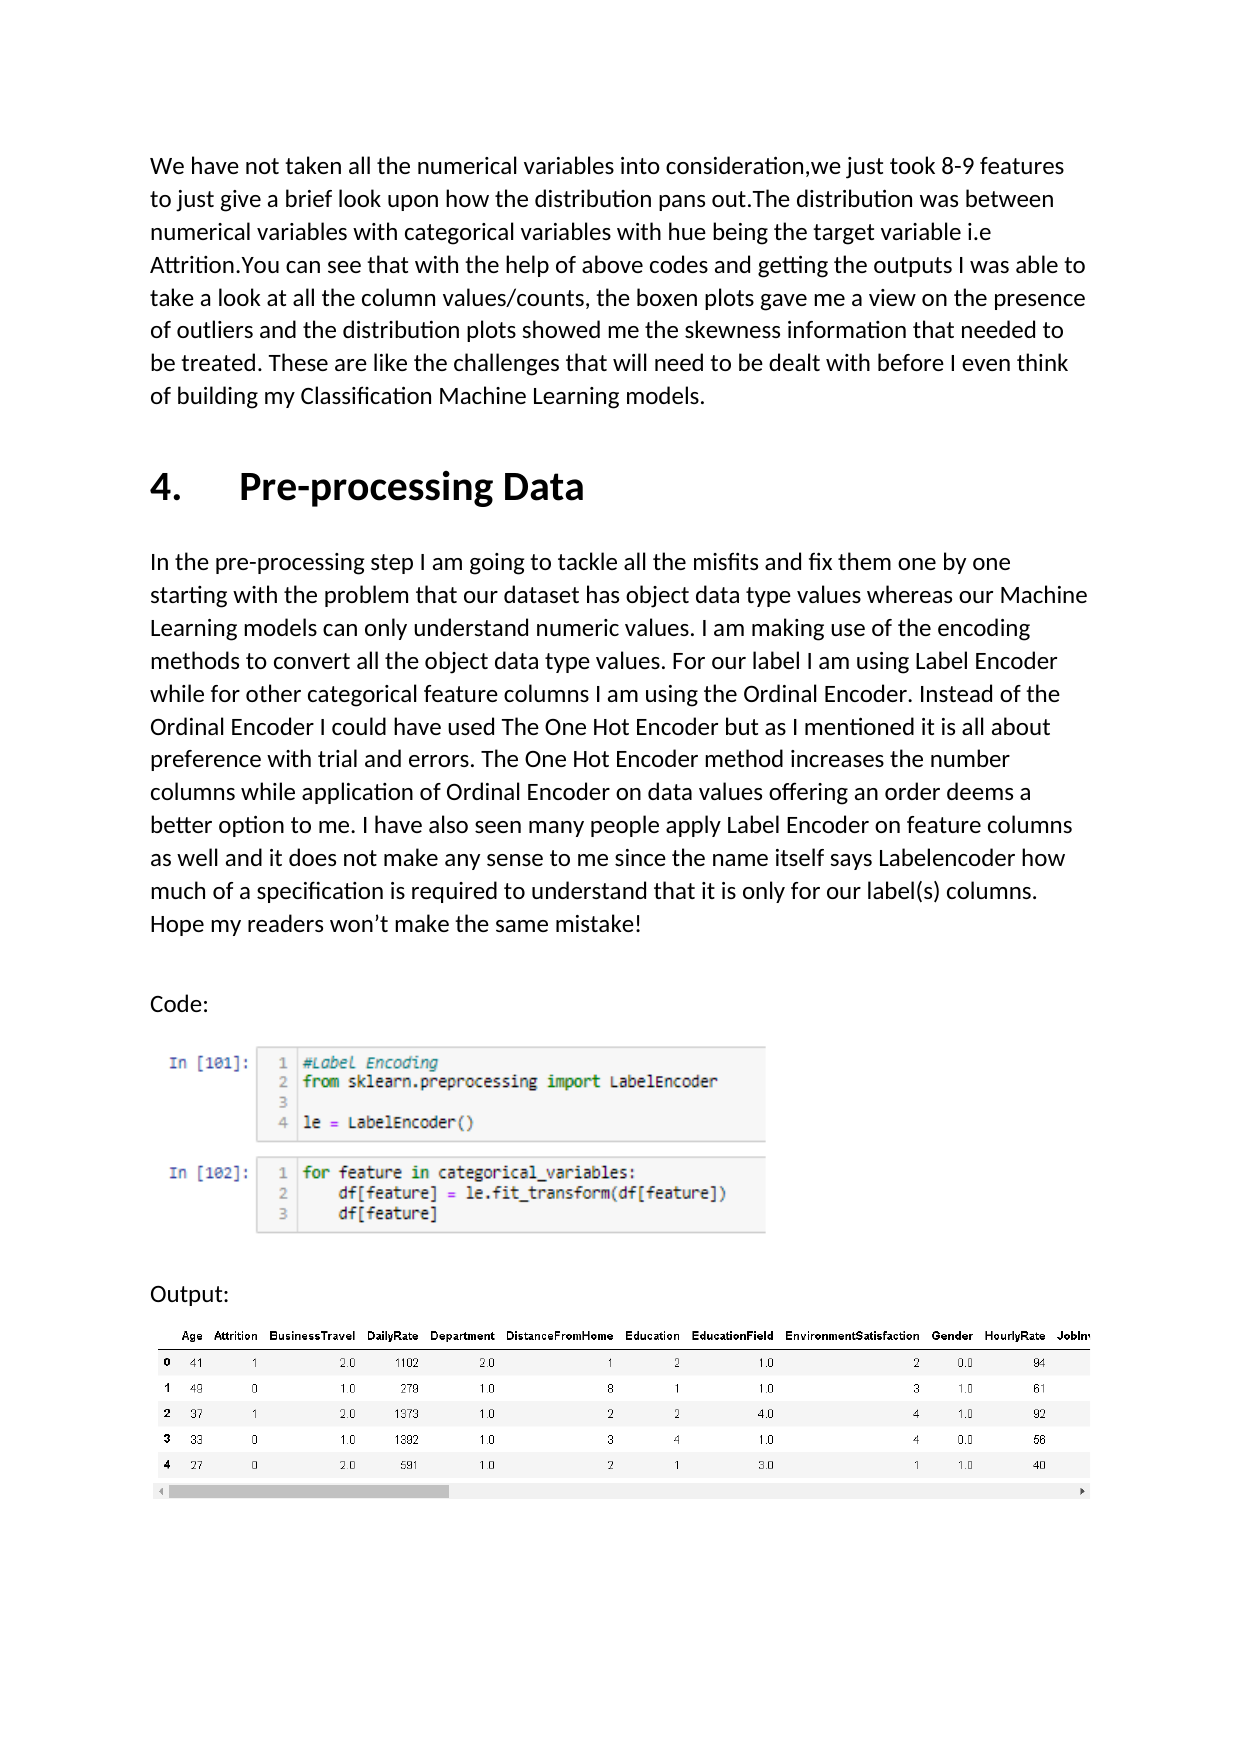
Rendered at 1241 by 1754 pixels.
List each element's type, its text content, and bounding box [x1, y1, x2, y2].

picture [150, 1020, 766, 1243]
picture [150, 1310, 1091, 1499]
text We have not taken all the numerical variables into consideration,we just took 8-9 features to just give a brief look upon how the distribution pans out.The distribution was between numerical variables with categorical variables with hue being the target variable i.e Attrition.You can see that with the help of above codes and getting the outputs I was able to take a look at all the column values/counts, the boxen plots gave me a view on the presence of outliers and the distribution plots showed me the skewness information that needed to be treated. These are like the challenges that will need to be dealt with before I even think of building my Classification Machine Learning models. [150, 150, 1090, 441]
text [150, 1499, 1090, 1562]
text Code: Output: [150, 988, 1090, 1310]
text 4. Pre-processing Data In the pre-processing step I am going to tackle all the misfits and fix them one by one starting with the problem that our dataset has object data type values whereas our Machine Learning models can only understand numeric values. I am making use of the encoding methods to convert all the object data type values. For our label I am using Label Encoder while for other categorical feature columns I am using the Ordinal Encoder. Instead of the Ordinal Encoder I could have used The One Hot Encoder but as I mentioned it is all about preference with trial and errors. The One Hot Encoder method increases the number columns while application of Ordinal Encoder on data values offering an order deems a better option to me. I have also seen many people apply Label Encoder on feature columns as well and it does not make any sense to me since the name itself says Labelencoder how much of a specification is required to understand that it is only for our label(s) columns. Hope my readers won’t make the same mistake! [150, 460, 1090, 969]
